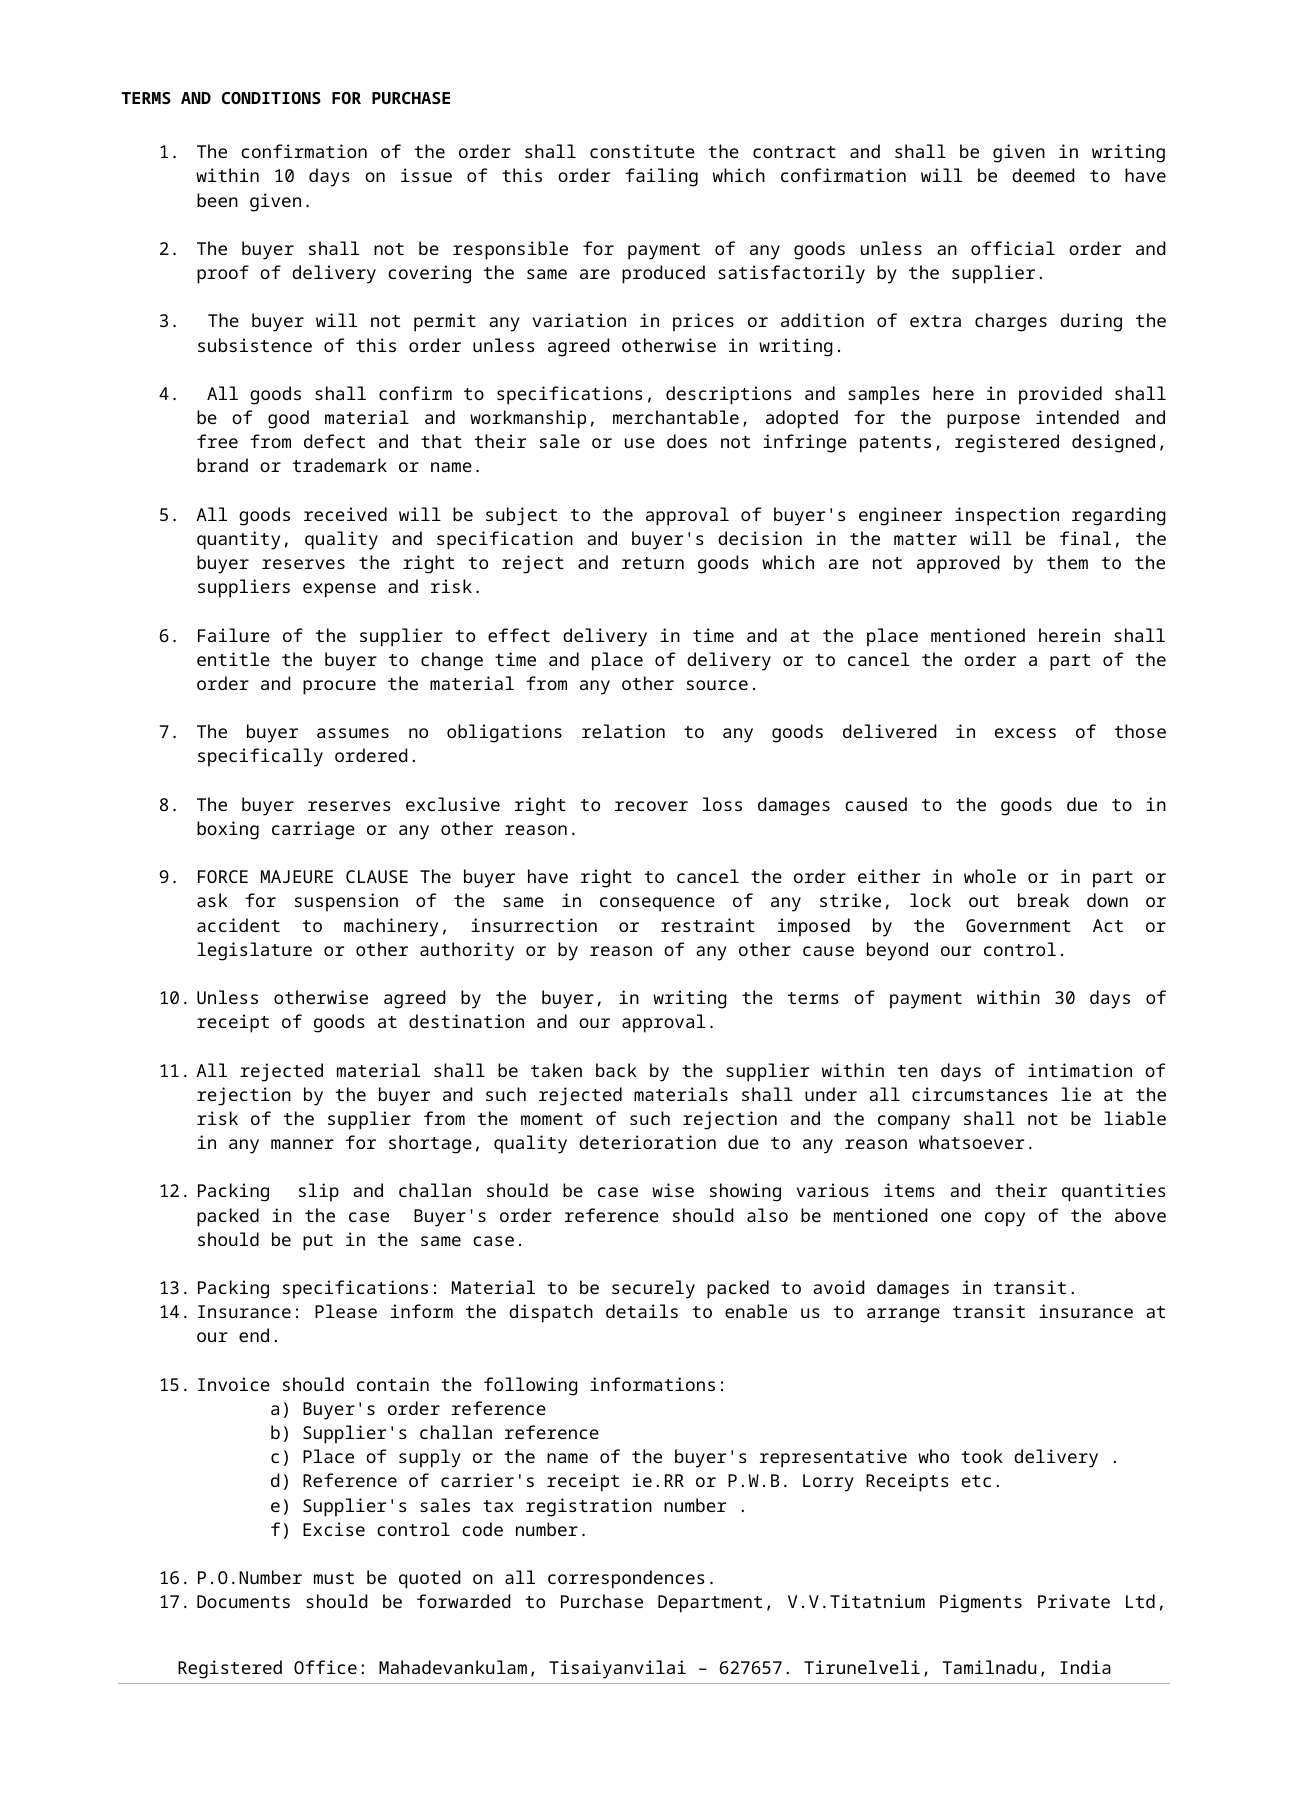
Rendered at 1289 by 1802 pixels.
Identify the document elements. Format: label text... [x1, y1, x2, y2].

list The buyer shall not be responsible for payment of any goods unless an official order and proof of delivery covering the same are produced satisfactorily by the supplier. [158, 236, 1167, 285]
list Unless otherwise agreed by the buyer, in writing the terms of payment within 30 days of receipt of goods at destination and our approval. [158, 986, 1167, 1034]
list f) Excise control code number. [158, 1517, 1167, 1541]
list a) Buyer's order reference [158, 1396, 1167, 1421]
list Failure of the supplier to effect delivery in time and at the place mentioned herein shall entitle the buyer to change time and place of delivery or to cancel the order a part of the order and procure the material from any other source. [158, 623, 1167, 696]
list Documents should be forwarded to Purchase Department, V.V.Titatnium Pigments Private Ltd, [158, 1590, 1167, 1614]
list All goods shall confirm to specifications, descriptions and samples here in provided shall be of good material and workmanship, merchantable, adopted for the purpose intended and free from defect and that their sale or use does not infringe patents, registered designed, brand or trademark or name. [158, 381, 1167, 478]
list All rejected material shall be taken back by the supplier within ten days of intimation of rejection by the buyer and such rejected materials shall under all circumstances lie at the risk of the supplier from the moment of such rejection and the company shall not be liable in any manner for shortage, quality deterioration due to any reason whatsoever. [158, 1058, 1167, 1155]
list P.O.Number must be quoted on all correspondences. [158, 1566, 1167, 1590]
list Packing slip and challan should be case wise showing various items and their quantities packed in the case Buyer's order reference should also be mentioned one copy of the above should be put in the same case. [158, 1179, 1167, 1251]
list c) Place of supply or the name of the buyer's representative who took delivery . [158, 1445, 1167, 1469]
list FORCE MAJEURE CLAUSE The buyer have right to cancel the order either in whole or in part or ask for suspension of the same in consequence of any strike, lock out break down or accident to machinery, insurrection or restraint imposed by the Government Act or legislature or other authority or by reason of any other cause beyond our control. [158, 865, 1167, 961]
list Packing specifications: Material to be securely packed to avoid damages in transit. [158, 1276, 1167, 1300]
list Invoice should contain the following informations: [158, 1372, 1167, 1396]
list The confirmation of the order shall constitute the contract and shall be given in writing within 10 days on issue of this order failing which confirmation will be deemed to have been given. [158, 140, 1167, 212]
list Insurance: Please inform the dispatch details to enable us to arrange transit insurance at our end. [158, 1300, 1167, 1348]
list The buyer reserves exclusive right to recover loss damages caused to the goods due to in boxing carriage or any other reason. [158, 792, 1167, 841]
list All goods received will be subject to the approval of buyer's engineer inspection regarding quantity, quality and specification and buyer's decision in the matter will be final, the buyer reserves the right to reject and return goods which are not approved by them to the suppliers expense and risk. [158, 502, 1167, 599]
list e) Supplier's sales tax registration number . [158, 1493, 1167, 1517]
list The buyer assumes no obligations relation to any goods delivered in excess of those specifically ordered. [158, 720, 1167, 768]
list b) Supplier's challan reference [158, 1421, 1167, 1445]
text TERMS AND CONDITIONS FOR PURCHASE [121, 87, 1167, 110]
list The buyer will not permit any variation in prices or addition of extra charges during the subsistence of this order unless agreed otherwise in writing. [158, 309, 1167, 357]
list d) Reference of carrier's receipt ie.RR or P.W.B. Lorry Receipts etc. [158, 1469, 1167, 1493]
